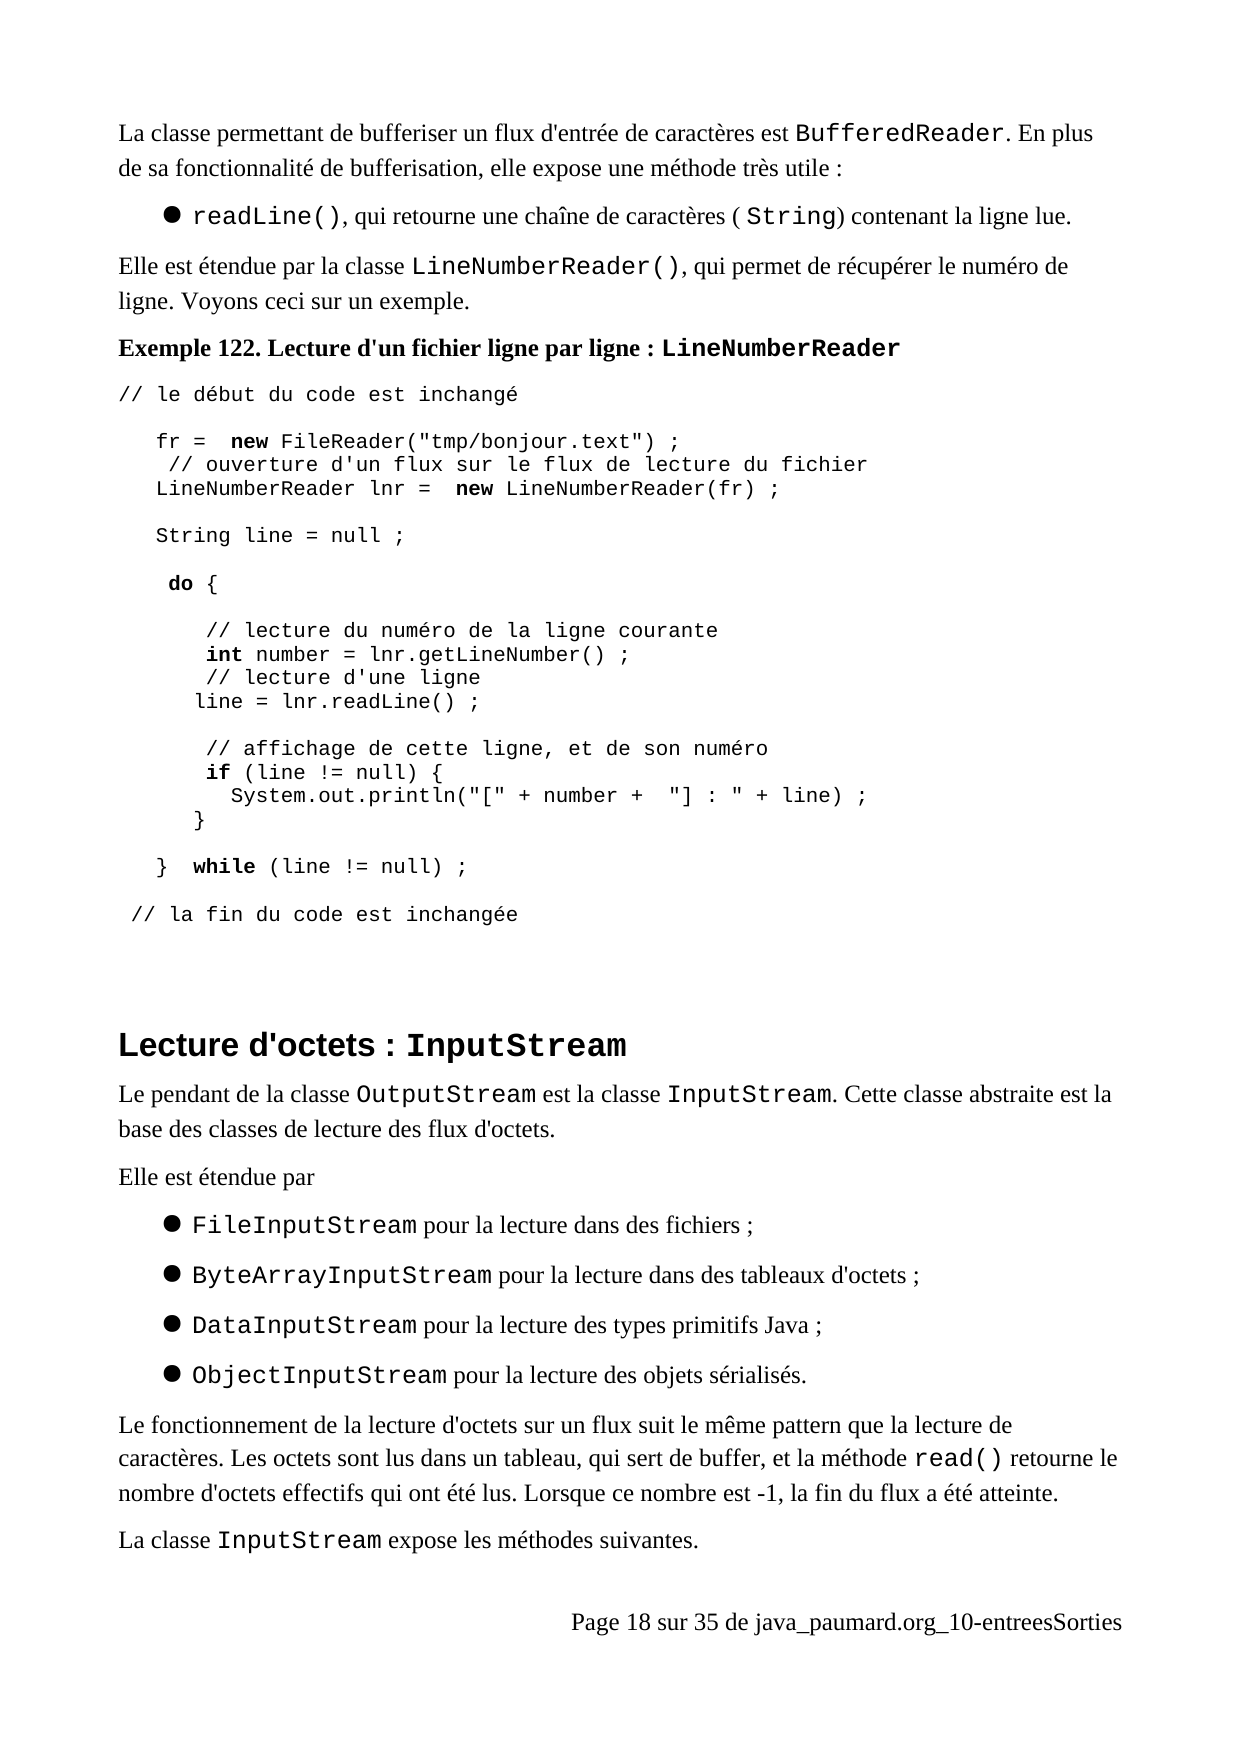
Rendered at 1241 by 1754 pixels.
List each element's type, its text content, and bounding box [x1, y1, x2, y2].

text // affichage de cette ligne, et de son numéro [118, 738, 1122, 762]
subtitle Lecture d'octets : InputStream [118, 1025, 1122, 1067]
text if (line != null) { [118, 762, 1122, 786]
list DataInputStream pour la lecture des types primitifs Java ; [162, 1310, 1122, 1341]
text } while (line != null) ; [118, 856, 1122, 880]
text line = lnr.readLine() ; [118, 691, 1122, 714]
text LineNumberReader lnr = new LineNumberReader(fr) ; [118, 478, 1122, 502]
text Elle est étendue par [118, 1162, 1122, 1191]
text // lecture du numéro de la ligne courante [118, 620, 1122, 644]
list readLine(), qui retourne une chaîne de caractères ( String) contenant la ligne lue. [162, 201, 1122, 232]
text int number = lnr.getLineNumber() ; [118, 644, 1122, 667]
text La classe InputStream expose les méthodes suivantes. [118, 1526, 1122, 1556]
text Le fonctionnement de la lecture d'octets sur un flux suit le même pattern que la lecture de caractères. Les octets sont lus dans un tableau, qui sert de buffer, et la méthode read() retourne le nombre d'octets effectifs qui ont été lus. Lorsque ce nombre est -1, la fin du flux a été atteinte. [118, 1410, 1122, 1507]
list FileInputStream pour la lecture dans des fichiers ; [162, 1210, 1122, 1241]
text // lecture d'une ligne [118, 667, 1122, 691]
text // la fin du code est inchangée [118, 904, 1122, 927]
text } [118, 809, 1122, 833]
text System.out.println("[" + number + "] : " + line) ; [118, 786, 1122, 809]
text Exemple 122. Lecture d'un fichier ligne par ligne : LineNumberReader [118, 333, 1122, 364]
list ObjectInputStream pour la lecture des objets sérialisés. [162, 1360, 1122, 1391]
list ByteArrayInputStream pour la lecture dans des tableaux d'octets ; [162, 1260, 1122, 1291]
text La classe permettant de bufferiser un flux d'entrée de caractères est BufferedReader. En plus de sa fonctionnalité de bufferisation, elle expose une méthode très utile : [118, 118, 1122, 182]
text // le début du code est inchangé [118, 383, 1122, 407]
text // ouverture d'un flux sur le flux de lecture du fichier [118, 454, 1122, 478]
text do { [118, 573, 1122, 596]
text Le pendant de la classe OutputStream est la classe InputStream. Cette classe abstraite est la base des classes de lecture des flux d'octets. [118, 1079, 1122, 1143]
text fr = new FileReader("tmp/bonjour.text") ; [118, 431, 1122, 454]
text String line = null ; [118, 525, 1122, 549]
text Elle est étendue par la classe LineNumberReader(), qui permet de récupérer le numéro de ligne. Voyons ceci sur un exemple. [118, 251, 1122, 315]
